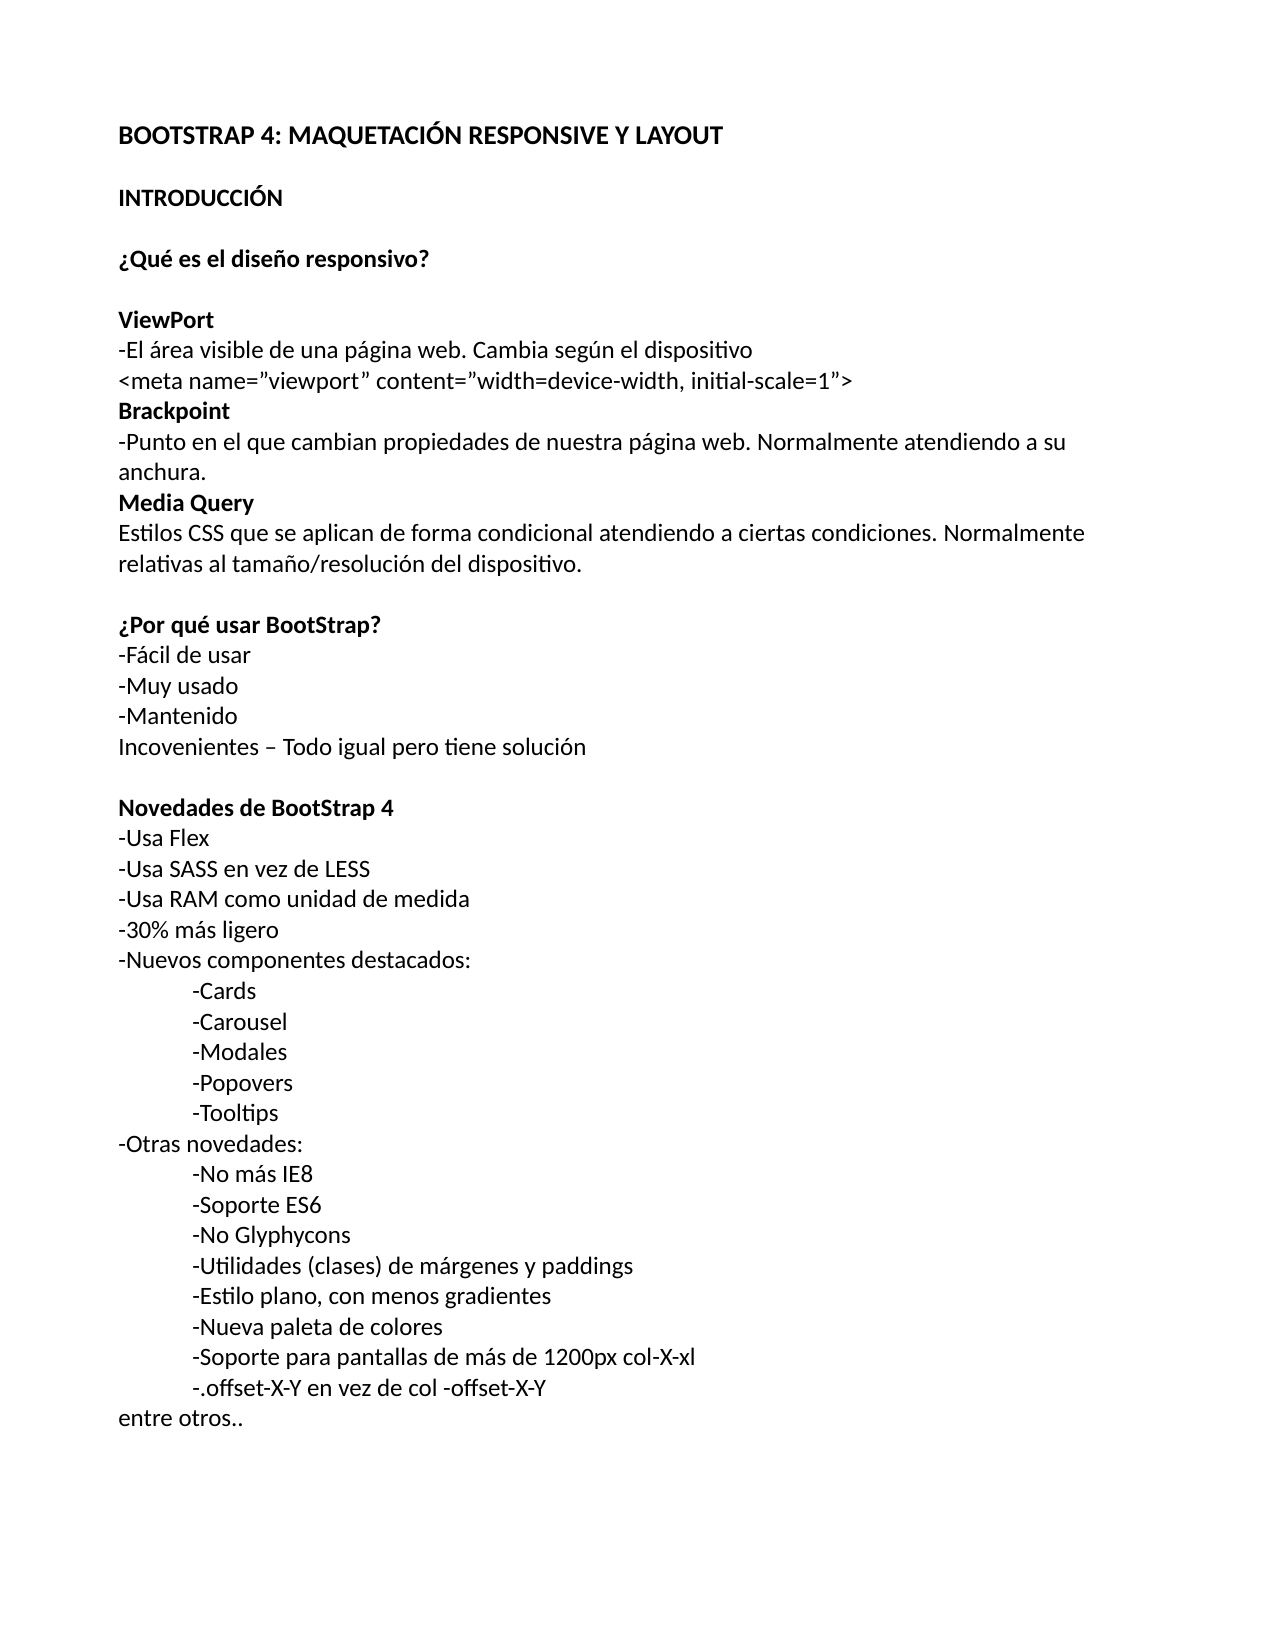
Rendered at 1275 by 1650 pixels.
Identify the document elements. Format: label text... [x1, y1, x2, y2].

text -No más IE8 [118, 1158, 1157, 1189]
text -Usa RAM como unidad de medida [118, 884, 1157, 914]
text Estilos CSS que se aplican de forma condicional atendiendo a ciertas condiciones. Normalmente relativas al tamaño/resolución del dispositivo. [118, 517, 1157, 578]
text -Tooltips [118, 1097, 1157, 1128]
text -.offset-X-Y en vez de col -offset-X-Y [118, 1372, 1157, 1402]
text -Cards [118, 975, 1157, 1006]
text -Carousel [118, 1006, 1157, 1036]
text -Usa Flex [118, 823, 1157, 853]
text Media Query [118, 487, 1157, 517]
text -Modales [118, 1036, 1157, 1067]
text <meta name=”viewport” content=”width=device-width, initial-scale=1”> [118, 365, 1157, 395]
text -Popovers [118, 1067, 1157, 1097]
text Incovenientes – Todo igual pero tiene solución [118, 731, 1157, 762]
text Novedades de BootStrap 4 [118, 792, 1157, 823]
text ¿Por qué usar BootStrap? [118, 609, 1157, 639]
text entre otros.. [118, 1402, 1157, 1433]
text -Usa SASS en vez de LESS [118, 853, 1157, 884]
text -Nueva paleta de colores [118, 1311, 1157, 1341]
text -Utilidades (clases) de márgenes y paddings [118, 1250, 1157, 1280]
text -Muy usado [118, 670, 1157, 701]
text -Otras novedades: [118, 1128, 1157, 1158]
text -30% más ligero [118, 914, 1157, 945]
text -Fácil de usar [118, 639, 1157, 670]
text ¿Qué es el diseño responsivo? [118, 243, 1157, 273]
text -Nuevos componentes destacados: [118, 945, 1157, 975]
text ViewPort [118, 304, 1157, 334]
text -Soporte para pantallas de más de 1200px col-X-xl [118, 1341, 1157, 1372]
text -Mantenido [118, 701, 1157, 731]
text -Punto en el que cambian propiedades de nuestra página web. Normalmente atendiendo a su anchura. [118, 426, 1157, 487]
text INTRODUCCIÓN [118, 182, 1157, 212]
text BOOTSTRAP 4: MAQUETACIÓN RESPONSIVE Y LAYOUT [118, 118, 1157, 151]
text Brackpoint [118, 395, 1157, 426]
text -Soporte ES6 [118, 1189, 1157, 1219]
text -No Glyphycons [118, 1219, 1157, 1250]
text -El área visible de una página web. Cambia según el dispositivo [118, 334, 1157, 365]
text -Estilo plano, con menos gradientes [118, 1280, 1157, 1311]
